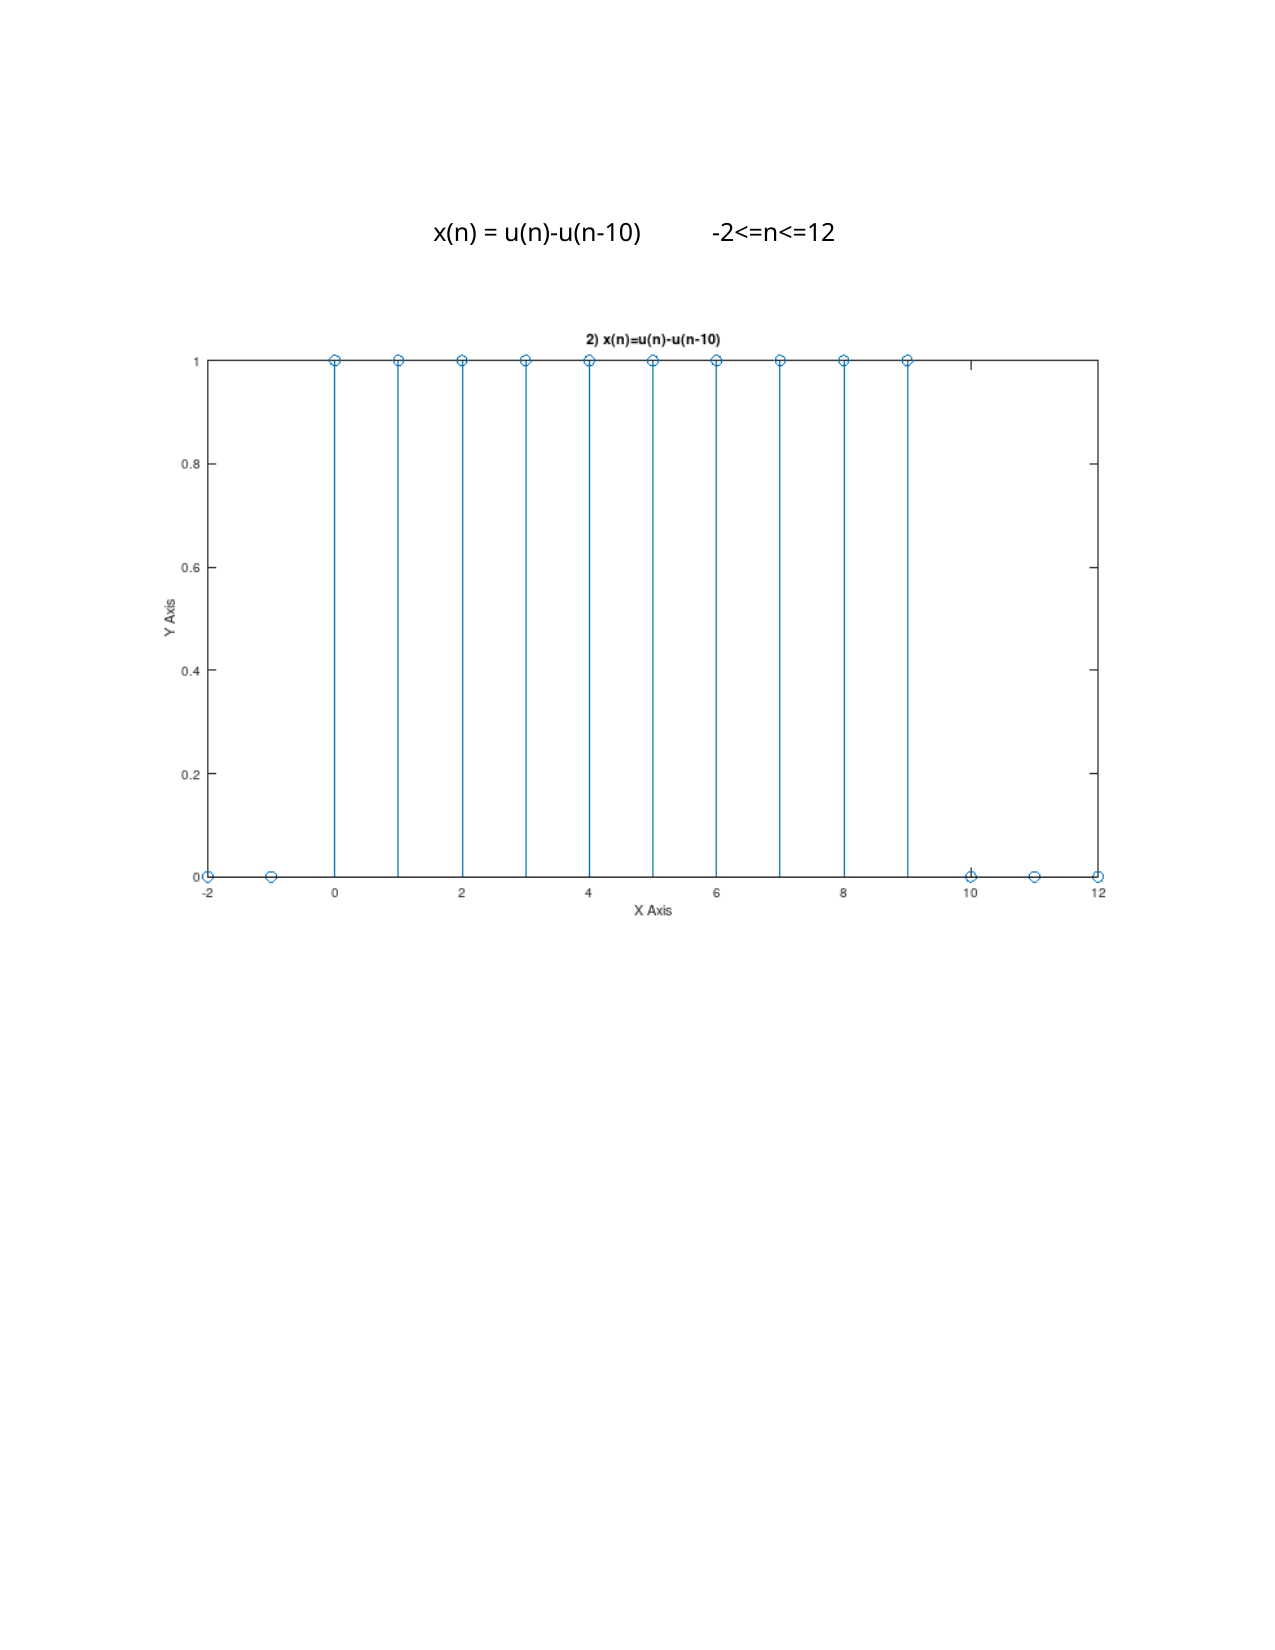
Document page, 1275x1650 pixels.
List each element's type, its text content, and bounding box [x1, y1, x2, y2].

picture [118, 321, 1157, 922]
text x(n) = u(n)-u(n-10) -2<=n<=12 [118, 215, 1157, 249]
